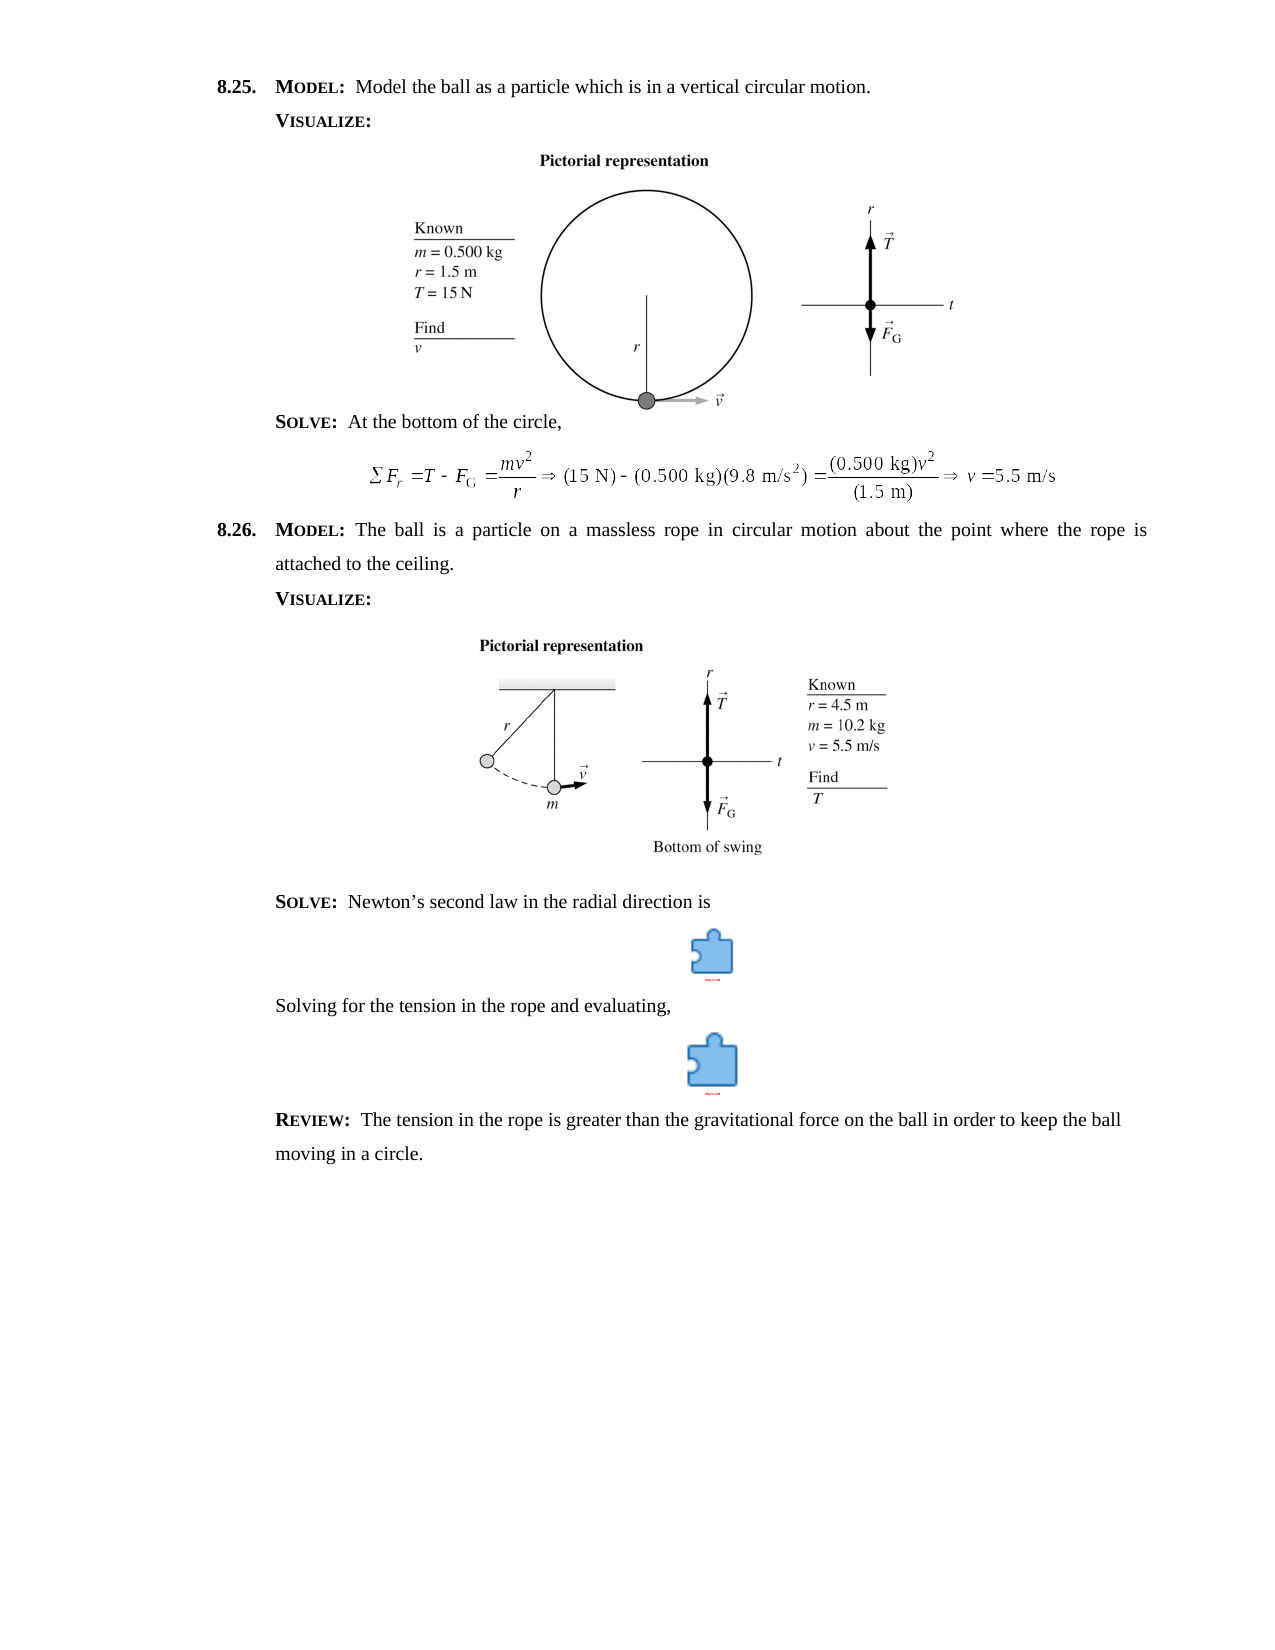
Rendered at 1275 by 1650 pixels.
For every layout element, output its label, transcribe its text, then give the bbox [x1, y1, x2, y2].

list 8.26. Model: The ball is a particle on a massless rope in circular motion about the point where the rope is attached to the ceiling. [217, 518, 1150, 575]
text Solve: At the bottom of the circle, [275, 410, 1150, 433]
picture [413, 154, 954, 410]
picture [479, 639, 888, 855]
text Visualize: [275, 586, 1150, 609]
text Review: The tension in the rope is greater than the gravitational force on the ball in order to keep the ball moving in a circle. [275, 1108, 1150, 1165]
text Solving for the tension in the rope and evaluating, [275, 994, 1150, 1016]
list 8.25. Model: Model the ball as a particle which is in a vertical circular motion. [217, 75, 1150, 98]
text Visualize: [275, 109, 1150, 132]
text Solve: Newton’s second law in the radial direction is [275, 890, 1150, 913]
table_header [217, 154, 1150, 411]
table_header [217, 627, 1150, 867]
